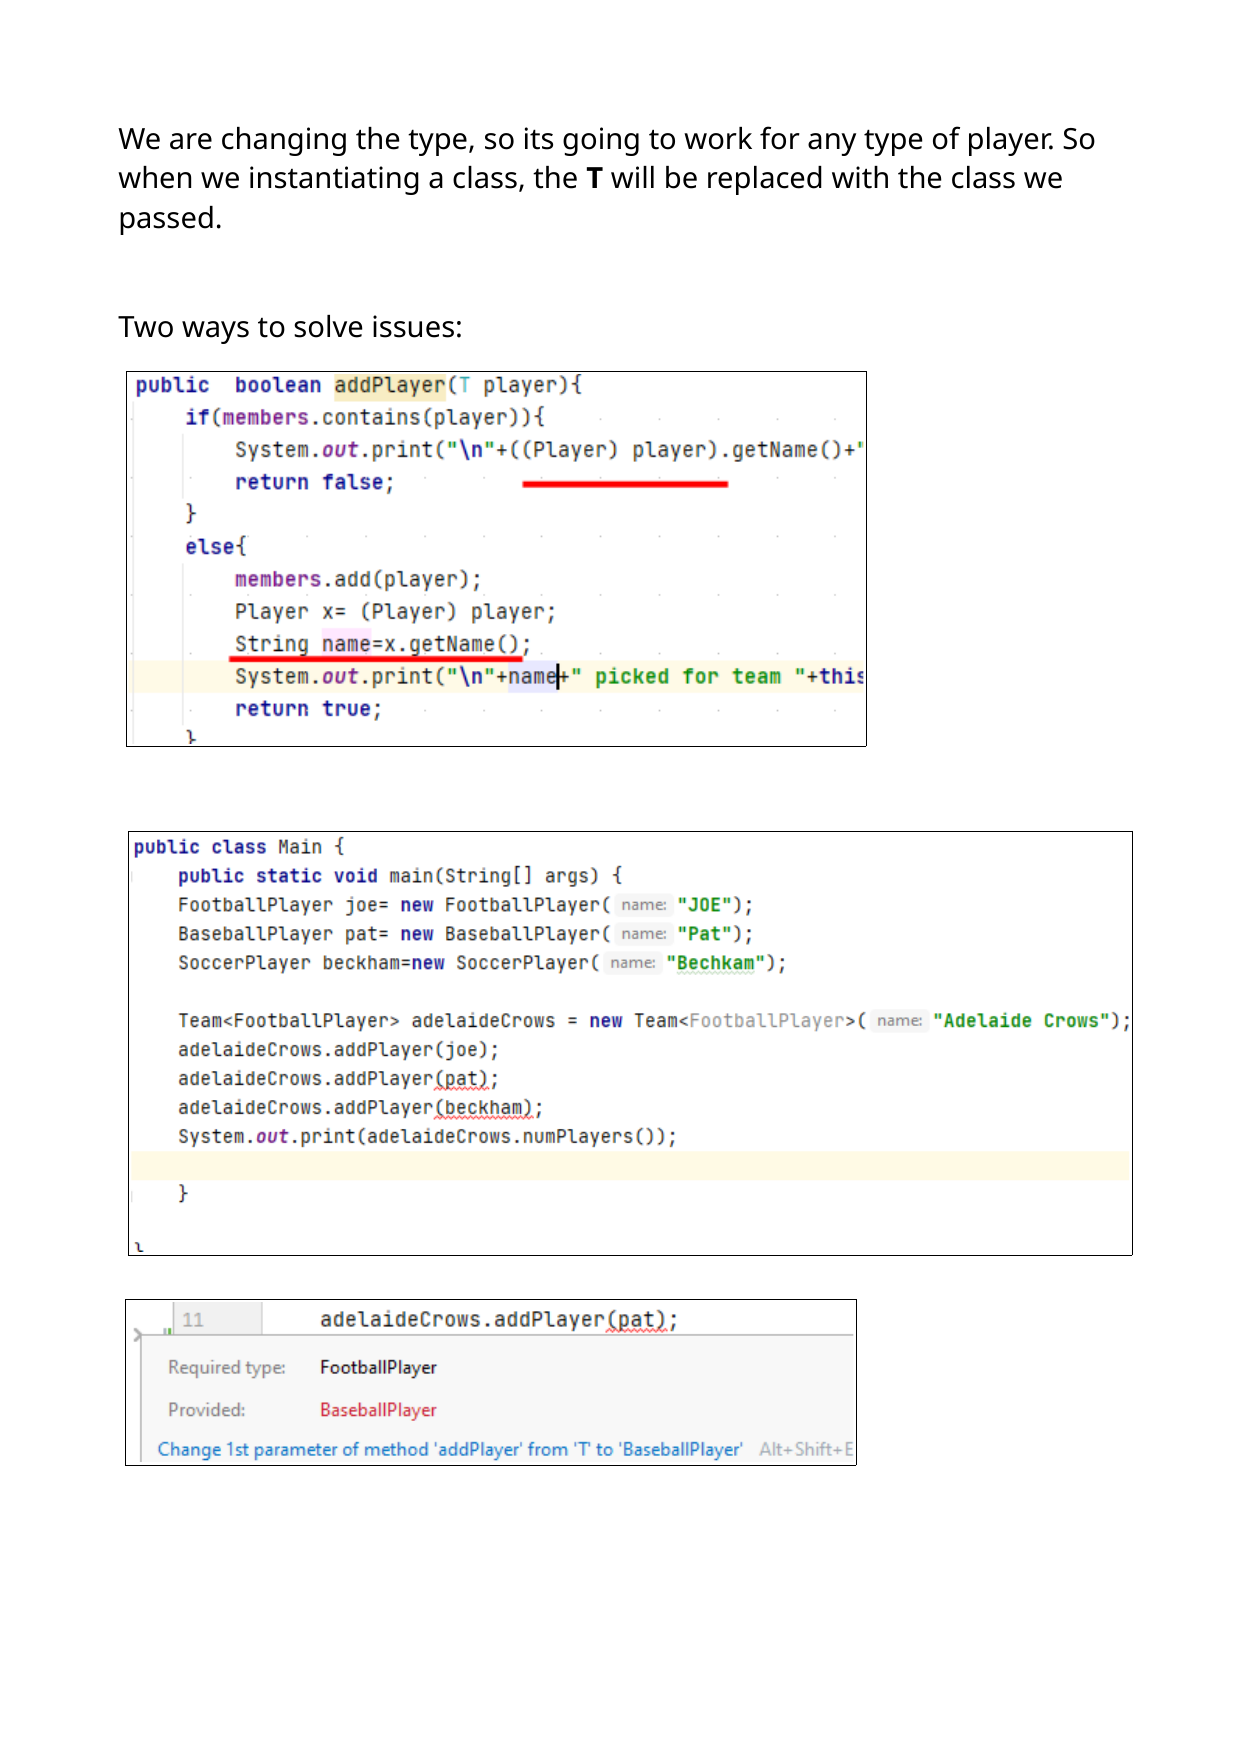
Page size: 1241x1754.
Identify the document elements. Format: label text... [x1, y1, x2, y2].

text Two ways to solve issues: [118, 306, 1122, 346]
picture [131, 833, 1130, 1252]
picture [128, 1302, 854, 1462]
picture [128, 374, 864, 744]
text We are changing the type, so its going to work for any type of player. So when we instantiating a class, the T will be replaced with the class we passed. [118, 118, 1122, 237]
